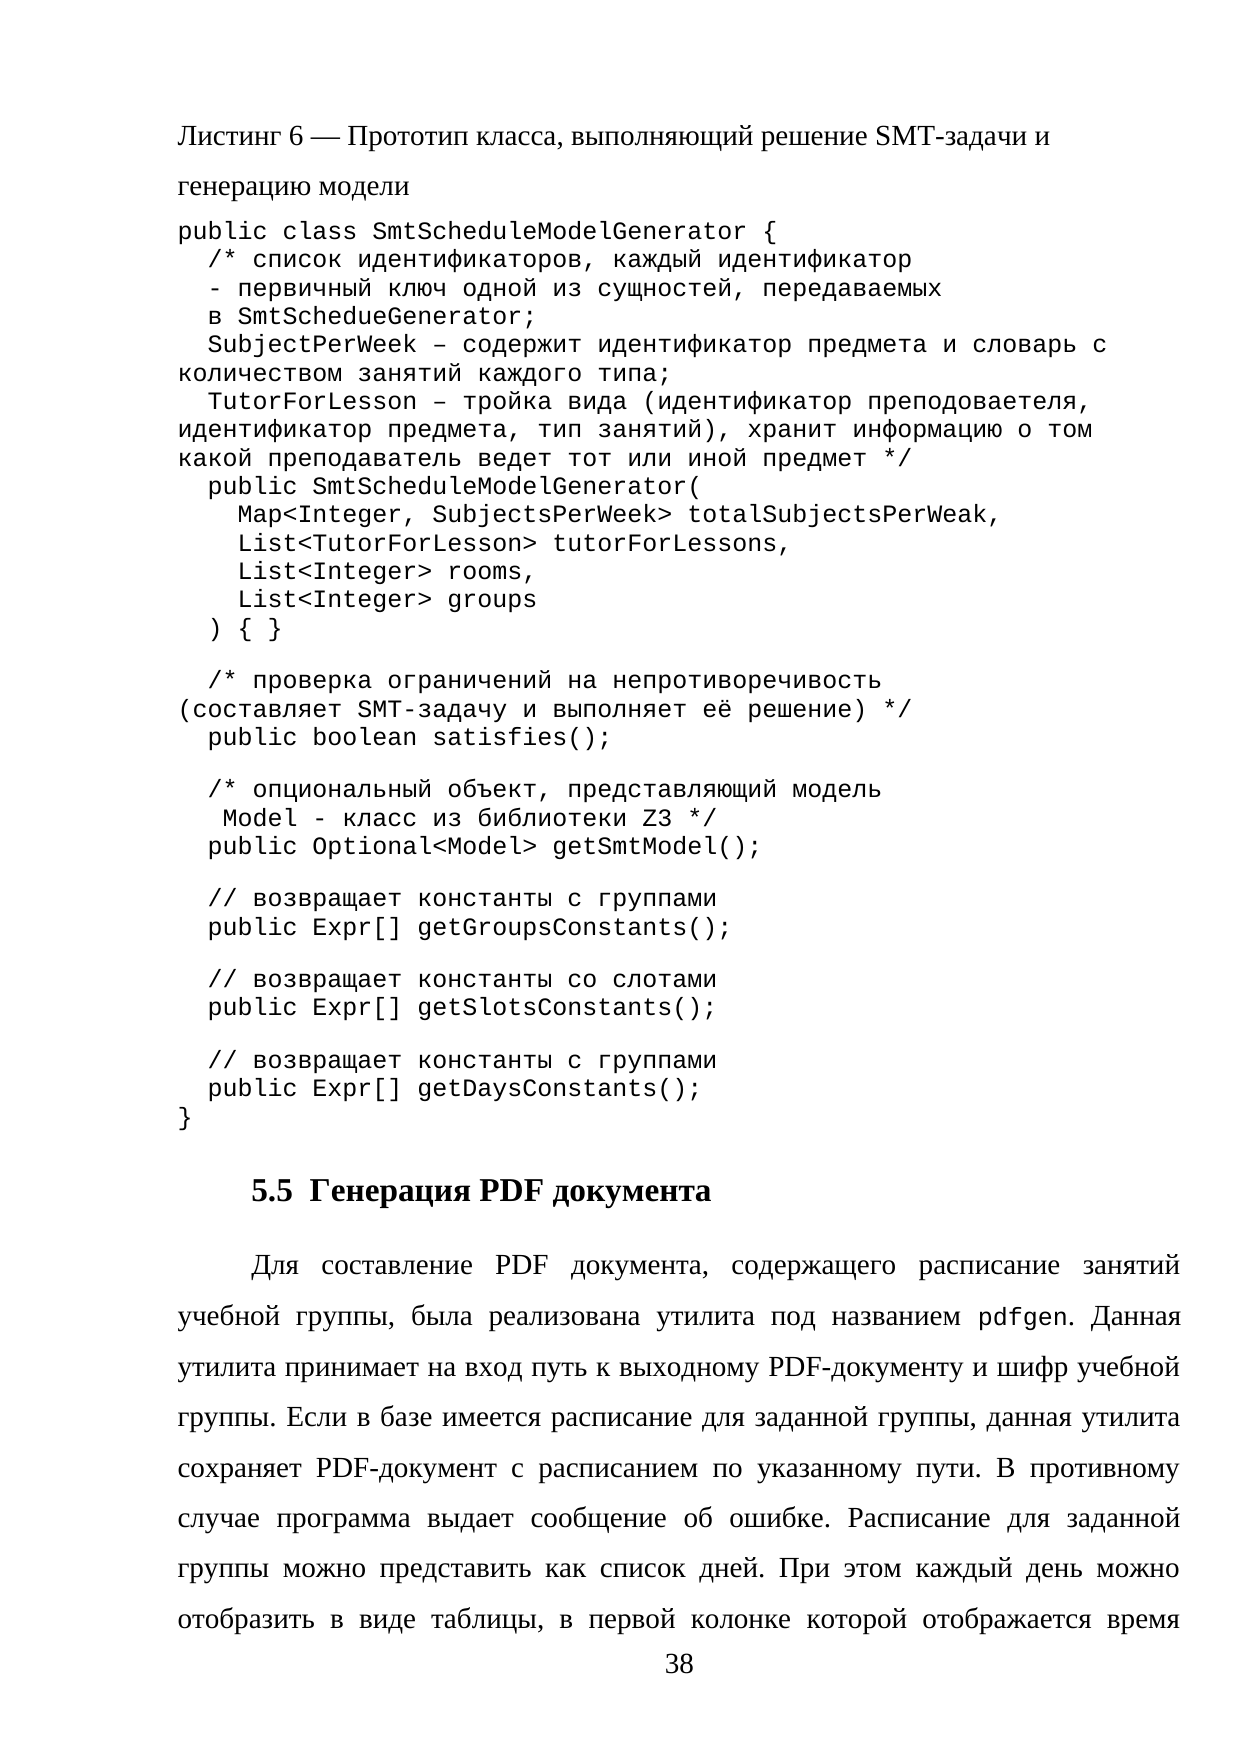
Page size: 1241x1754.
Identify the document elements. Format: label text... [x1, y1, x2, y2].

text public Optional<Model> getSmtModel(); [177, 833, 1181, 862]
text // возвращает константы с группами [177, 886, 1181, 914]
text List<Integer> rooms, [177, 559, 1181, 587]
text Листинг 6 — Прототип класса, выполняющий решение SMT-задачи и генерацию модели [177, 118, 1181, 202]
text public class SmtScheduleModelGenerator { [177, 219, 1181, 247]
text List<TutorForLesson> tutorForLessons, [177, 530, 1181, 559]
text /* проверка ограничений на непротиворечивость (составляет SMT-задачу и выполняет её решение) */ [177, 668, 1181, 724]
text SubjectPerWeek – содержит идентификатор предмета и словарь с количеством занятий каждого типа; [177, 332, 1181, 389]
text Для составление PDF документа, содержащего расписание занятий учебной группы, была реализована утилита под названием pdfgen. Данная утилита принимает на вход путь к выходному PDF-документу и шифр учебной группы. Если в базе имеется расписание для заданной группы, данная утилита сохраняет PDF-документ с расписанием по указанному пути. В противному случае программа выдает сообщение об ошибке. Расписание для заданной группы можно представить как список дней. При этом каждый день можно отобразить в виде таблицы, в первой колонке которой отображается время [177, 1247, 1181, 1634]
text Map<Integer, SubjectsPerWeek> totalSubjectsPerWeak, [177, 502, 1181, 530]
text public SmtScheduleModelGenerator( [177, 474, 1181, 502]
text public Expr[] getDaysConstants(); [177, 1076, 1181, 1104]
text // возвращает константы со слотами [177, 967, 1181, 995]
text public Expr[] getGroupsConstants(); [177, 914, 1181, 943]
subtitle Генерация PDF документа [177, 1132, 1181, 1209]
text } [177, 1104, 1181, 1132]
text в SmtSchedueGenerator; [177, 304, 1181, 332]
text List<Integer> groups [177, 587, 1181, 615]
text Model - класс из библиотеки Z3 */ [177, 805, 1181, 833]
text public boolean satisfies(); [177, 724, 1181, 753]
text public Expr[] getSlotsConstants(); [177, 995, 1181, 1023]
text ) { } [177, 615, 1181, 644]
text TutorForLesson – тройка вида (идентификатор преподоваетеля, идентификатор предмета, тип занятий), хранит информацию о том какой преподаватель ведет тот или иной предмет */ [177, 389, 1181, 474]
text - первичный ключ одной из сущностей, передаваемых [177, 275, 1181, 304]
text /* опциональный объект, представляющий модель [177, 777, 1181, 805]
text // возвращает константы с группами [177, 1047, 1181, 1076]
text /* список идентификаторов, каждый идентификатор [177, 247, 1181, 275]
